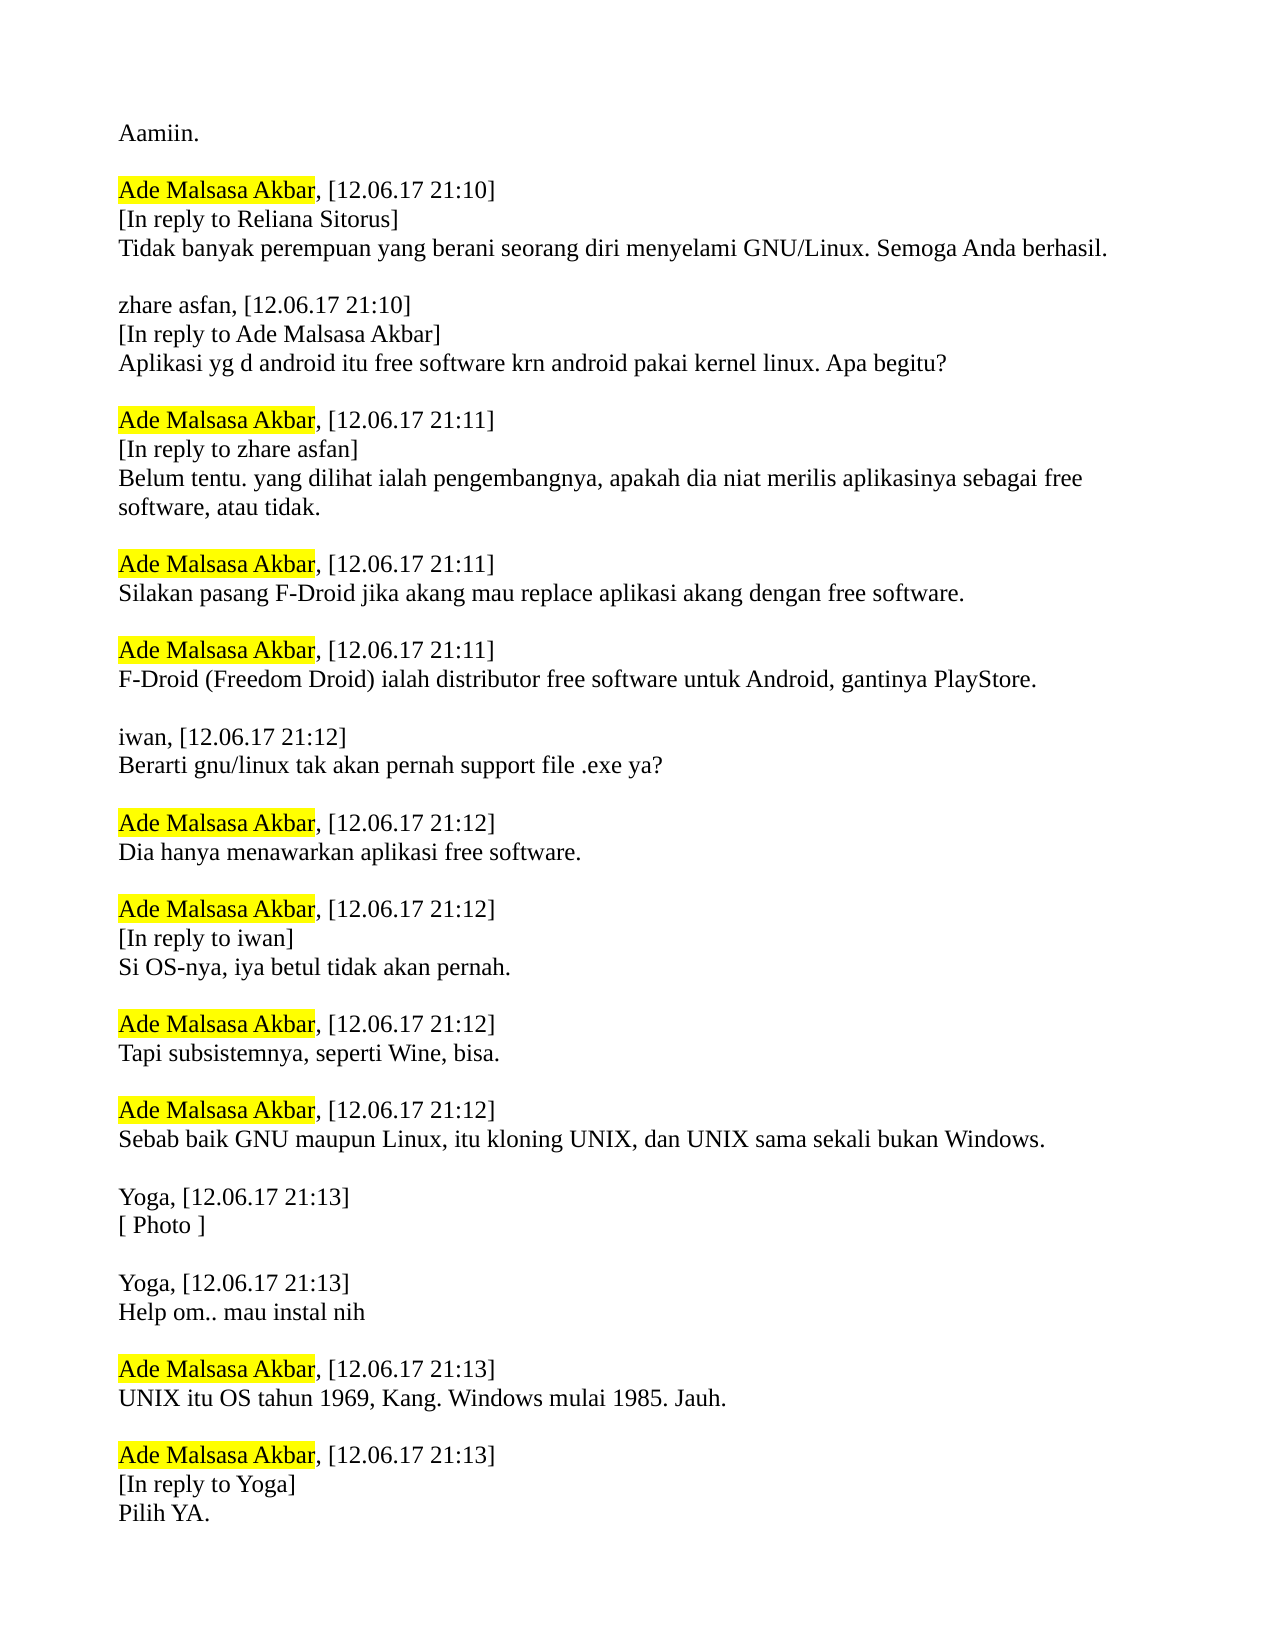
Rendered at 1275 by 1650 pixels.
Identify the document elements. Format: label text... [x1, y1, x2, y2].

text Help om.. mau instal nih [118, 1297, 1157, 1326]
text Silakan pasang F-Droid jika akang mau replace aplikasi akang dengan free software. [118, 578, 1157, 607]
text UNIX itu OS tahun 1969, Kang. Windows mulai 1985. Jauh. [118, 1383, 1157, 1412]
text Ade Malsasa Akbar, [12.06.17 21:12] [118, 1009, 1157, 1038]
text Ade Malsasa Akbar, [12.06.17 21:11] [118, 549, 1157, 578]
text Yoga, [12.06.17 21:13] [118, 1268, 1157, 1297]
text Si OS-nya, iya betul tidak akan pernah. [118, 952, 1157, 981]
text Ade Malsasa Akbar, [12.06.17 21:10] [118, 176, 1157, 204]
text [In reply to Yoga] [118, 1469, 1157, 1498]
text Ade Malsasa Akbar, [12.06.17 21:11] [118, 636, 1157, 664]
text zhare asfan, [12.06.17 21:10] [118, 291, 1157, 319]
text Ade Malsasa Akbar, [12.06.17 21:13] [118, 1354, 1157, 1383]
text Ade Malsasa Akbar, [12.06.17 21:13] [118, 1441, 1157, 1469]
text Dia hanya menawarkan aplikasi free software. [118, 837, 1157, 866]
text [In reply to Ade Malsasa Akbar] [118, 319, 1157, 348]
text Tidak banyak perempuan yang berani seorang diri menyelami GNU/Linux. Semoga Anda berhasil. [118, 233, 1157, 262]
text Pilih YA. [118, 1498, 1157, 1527]
text Yoga, [12.06.17 21:13] [118, 1182, 1157, 1211]
text Ade Malsasa Akbar, [12.06.17 21:12] [118, 894, 1157, 923]
text [In reply to zhare asfan] [118, 434, 1157, 463]
text Berarti gnu/linux tak akan pernah support file .exe ya? [118, 751, 1157, 779]
text Belum tentu. yang dilihat ialah pengembangnya, apakah dia niat merilis aplikasinya sebagai free software, atau tidak. [118, 463, 1157, 521]
text Sebab baik GNU maupun Linux, itu kloning UNIX, dan UNIX sama sekali bukan Windows. [118, 1124, 1157, 1153]
text Aamiin. [118, 118, 1157, 147]
text [In reply to iwan] [118, 923, 1157, 952]
text Ade Malsasa Akbar, [12.06.17 21:12] [118, 808, 1157, 837]
text F-Droid (Freedom Droid) ialah distributor free software untuk Android, gantinya PlayStore. [118, 664, 1157, 693]
text [In reply to Reliana Sitorus] [118, 204, 1157, 233]
text Ade Malsasa Akbar, [12.06.17 21:11] [118, 406, 1157, 434]
text iwan, [12.06.17 21:12] [118, 722, 1157, 751]
text Aplikasi yg d android itu free software krn android pakai kernel linux. Apa begitu? [118, 348, 1157, 377]
text Ade Malsasa Akbar, [12.06.17 21:12] [118, 1096, 1157, 1124]
text Tapi subsistemnya, seperti Wine, bisa. [118, 1038, 1157, 1067]
text [ Photo ] [118, 1211, 1157, 1239]
